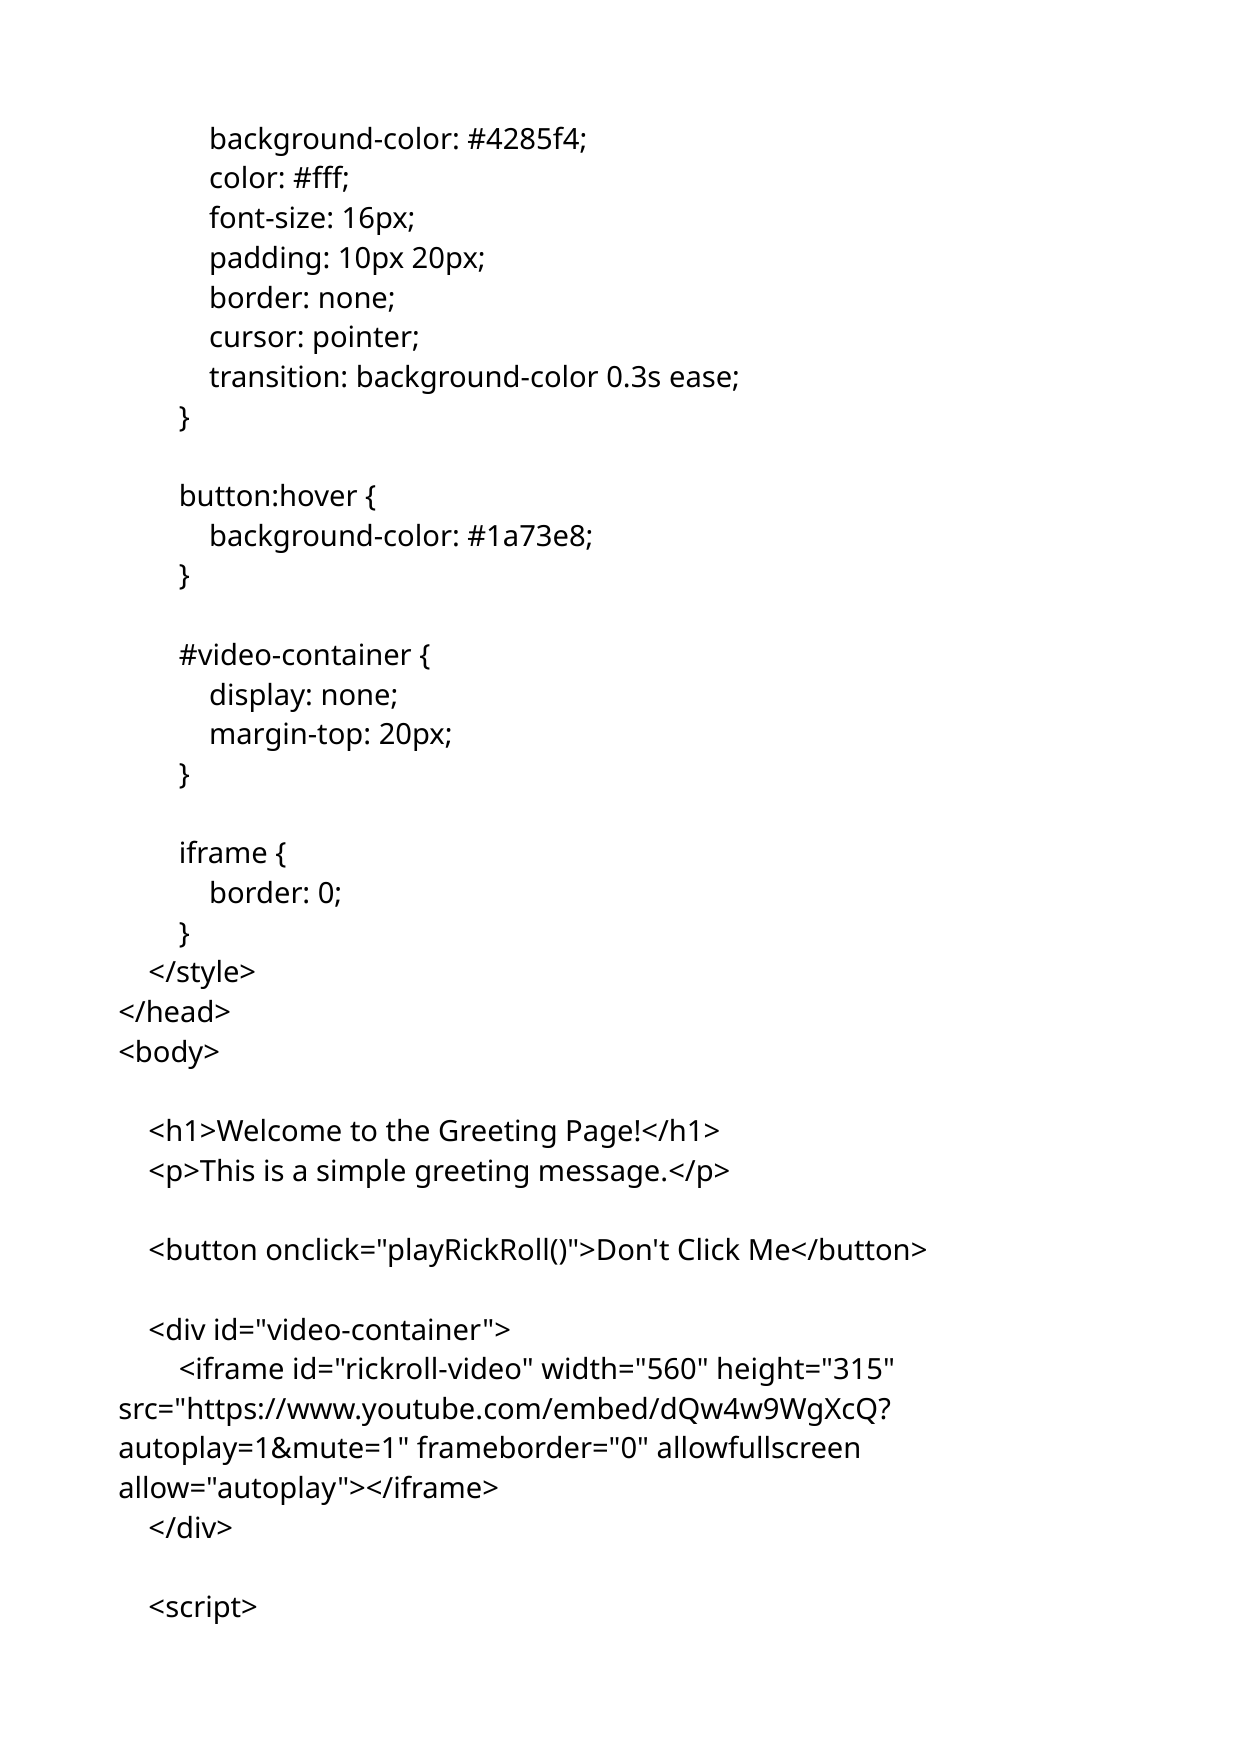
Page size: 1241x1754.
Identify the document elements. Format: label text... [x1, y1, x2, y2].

text padding: 10px 20px; [118, 237, 1122, 277]
text cursor: pointer; [118, 317, 1122, 356]
text <button onclick="playRickRoll()">Don't Click Me</button> [118, 1229, 1122, 1269]
text <div id="video-container"> [118, 1309, 1122, 1348]
text background-color: #1a73e8; [118, 515, 1122, 555]
text iframe { [118, 832, 1122, 872]
text border: 0; [118, 872, 1122, 912]
text <script> [118, 1587, 1122, 1626]
text <h1>Welcome to the Greeting Page!</h1> [118, 1110, 1122, 1150]
text } [118, 912, 1122, 952]
text <p>This is a simple greeting message.</p> [118, 1150, 1122, 1190]
text background-color: #4285f4; [118, 118, 1122, 158]
text </div> [118, 1507, 1122, 1547]
text } [118, 396, 1122, 436]
text button:hover { [118, 475, 1122, 515]
text } [118, 753, 1122, 793]
text </head> [118, 991, 1122, 1031]
text <body> [118, 1031, 1122, 1071]
text </style> [118, 952, 1122, 991]
text margin-top: 20px; [118, 713, 1122, 753]
text font-size: 16px; [118, 197, 1122, 237]
text <iframe id="rickroll-video" width="560" height="315" src="https://www.youtube.com/embed/dQw4w9WgXcQ?autoplay=1&mute=1" frameborder="0" allowfullscreen allow="autoplay"></iframe> [118, 1348, 1122, 1507]
text color: #fff; [118, 158, 1122, 197]
text transition: background-color 0.3s ease; [118, 356, 1122, 396]
text #video-container { [118, 634, 1122, 674]
text } [118, 555, 1122, 594]
text border: none; [118, 277, 1122, 317]
text display: none; [118, 674, 1122, 713]
